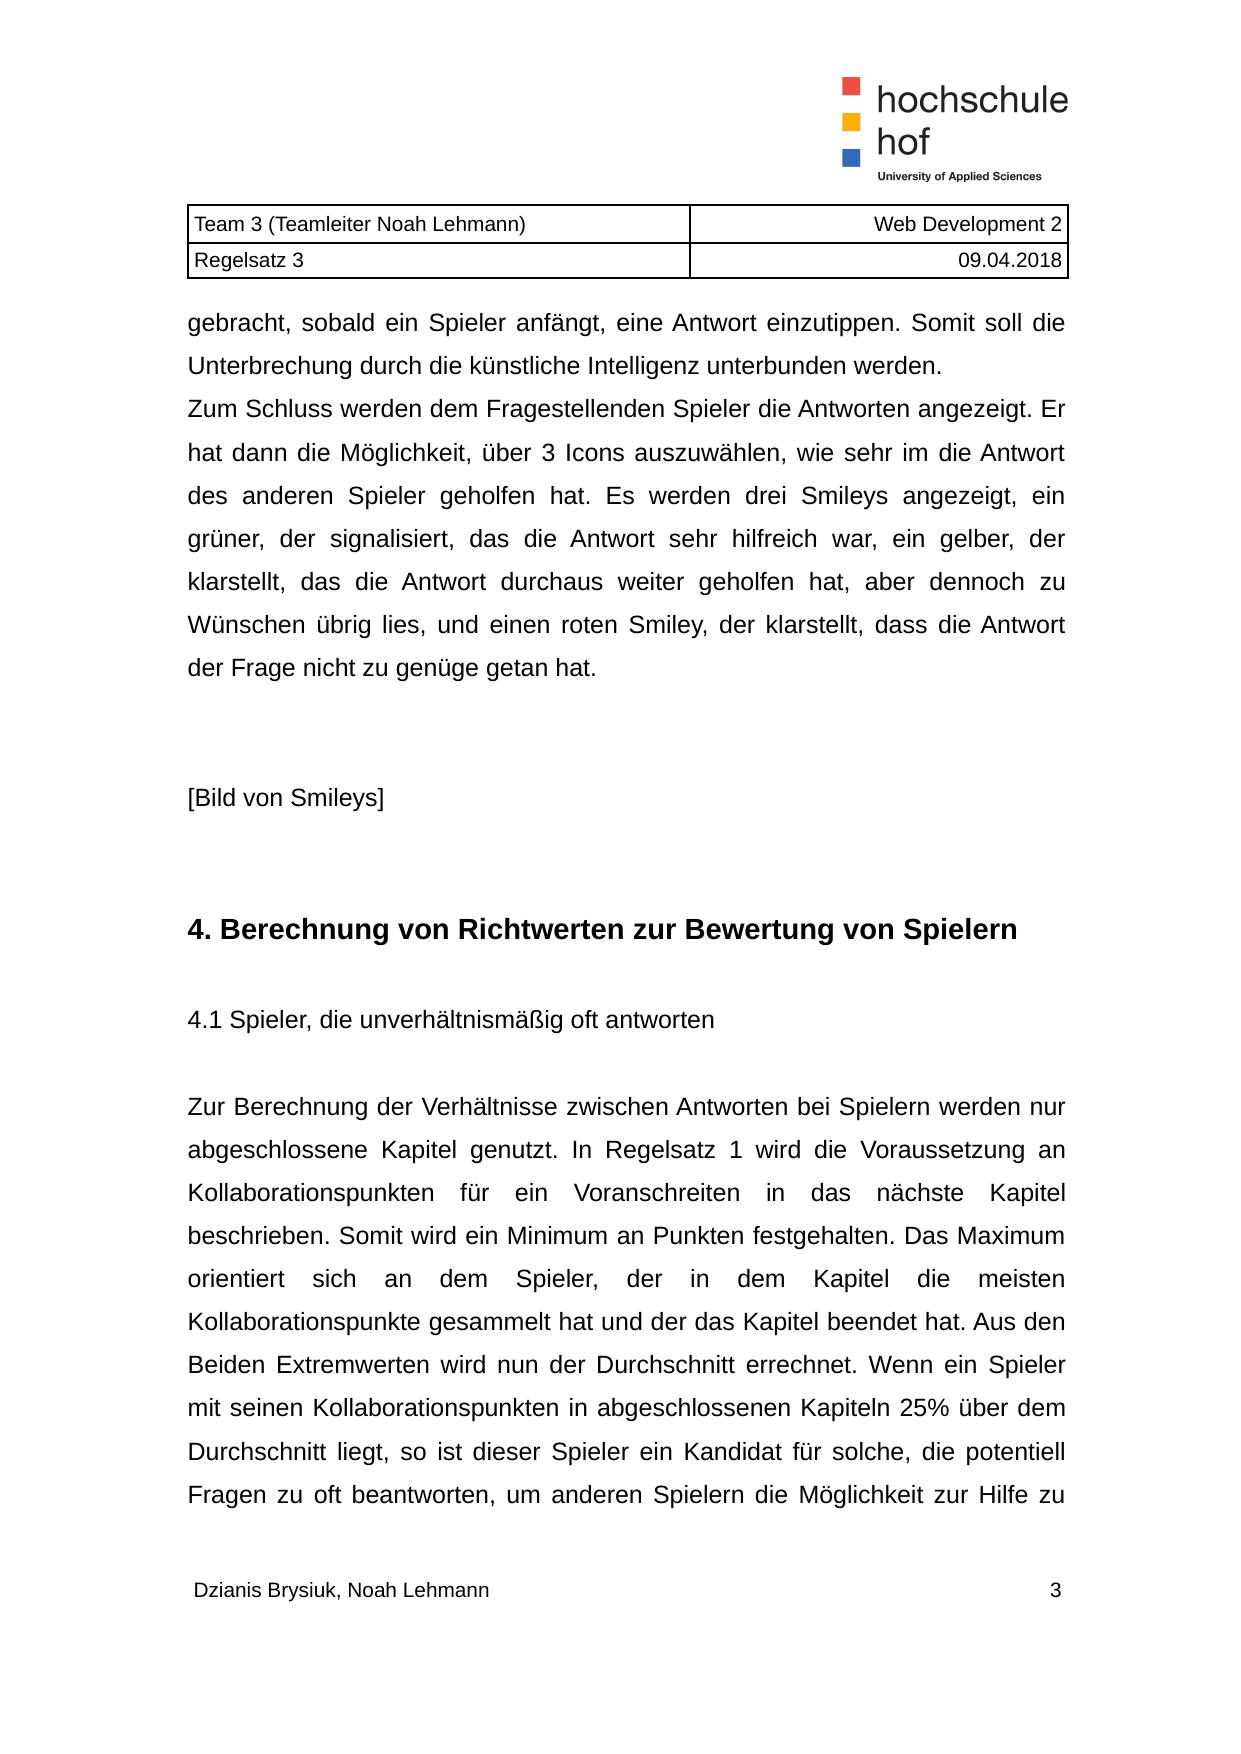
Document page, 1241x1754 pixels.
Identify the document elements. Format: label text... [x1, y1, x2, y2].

text gebracht, sobald ein Spieler anfängt, eine Antwort einzutippen. Somit soll die Unterbrechung durch die künstliche Intelligenz unterbunden werden. [187, 308, 1067, 380]
text Zum Schluss werden dem Fragestellenden Spieler die Antworten angezeigt. Er hat dann die Möglichkeit, über 3 Icons auszuwählen, wie sehr im die Antwort des anderen Spieler geholfen hat. Es werden drei Smileys angezeigt, ein grüner, der signalisiert, das die Antwort sehr hilfreich war, ein gelber, der klarstellt, das die Antwort durchaus weiter geholfen hat, aber dennoch zu Wünschen übrig lies, und einen roten Smiley, der klarstellt, dass die Antwort der Frage nicht zu genüge getan hat. [187, 394, 1067, 682]
text 4. Berechnung von Richtwerten zur Bewertung von Spielern [187, 912, 1067, 945]
text [Bild von Smileys] [187, 782, 1067, 811]
text 4.1 Spieler, die unverhältnismäßig oft antworten [187, 1005, 1067, 1034]
text Zur Berechnung der Verhältnisse zwischen Antworten bei Spielern werden nur abgeschlossene Kapitel genutzt. In Regelsatz 1 wird die Voraussetzung an Kollaborationspunkten für ein Voranschreiten in das nächste Kapitel beschrieben. Somit wird ein Minimum an Punkten festgehalten. Das Maximum orientiert sich an dem Spieler, der in dem Kapitel die meisten Kollaborationspunkte gesammelt hat und der das Kapitel beendet hat. Aus den Beiden Extremwerten wird nun der Durchschnitt errechnet. Wenn ein Spieler mit seinen Kollaborationspunkten in abgeschlossenen Kapiteln 25% über dem Durchschnitt liegt, so ist dieser Spieler ein Kandidat für solche, die potentiell Fragen zu oft beantworten, um anderen Spielern die Möglichkeit zur Hilfe zu [187, 1092, 1067, 1508]
picture [842, 77, 1068, 182]
